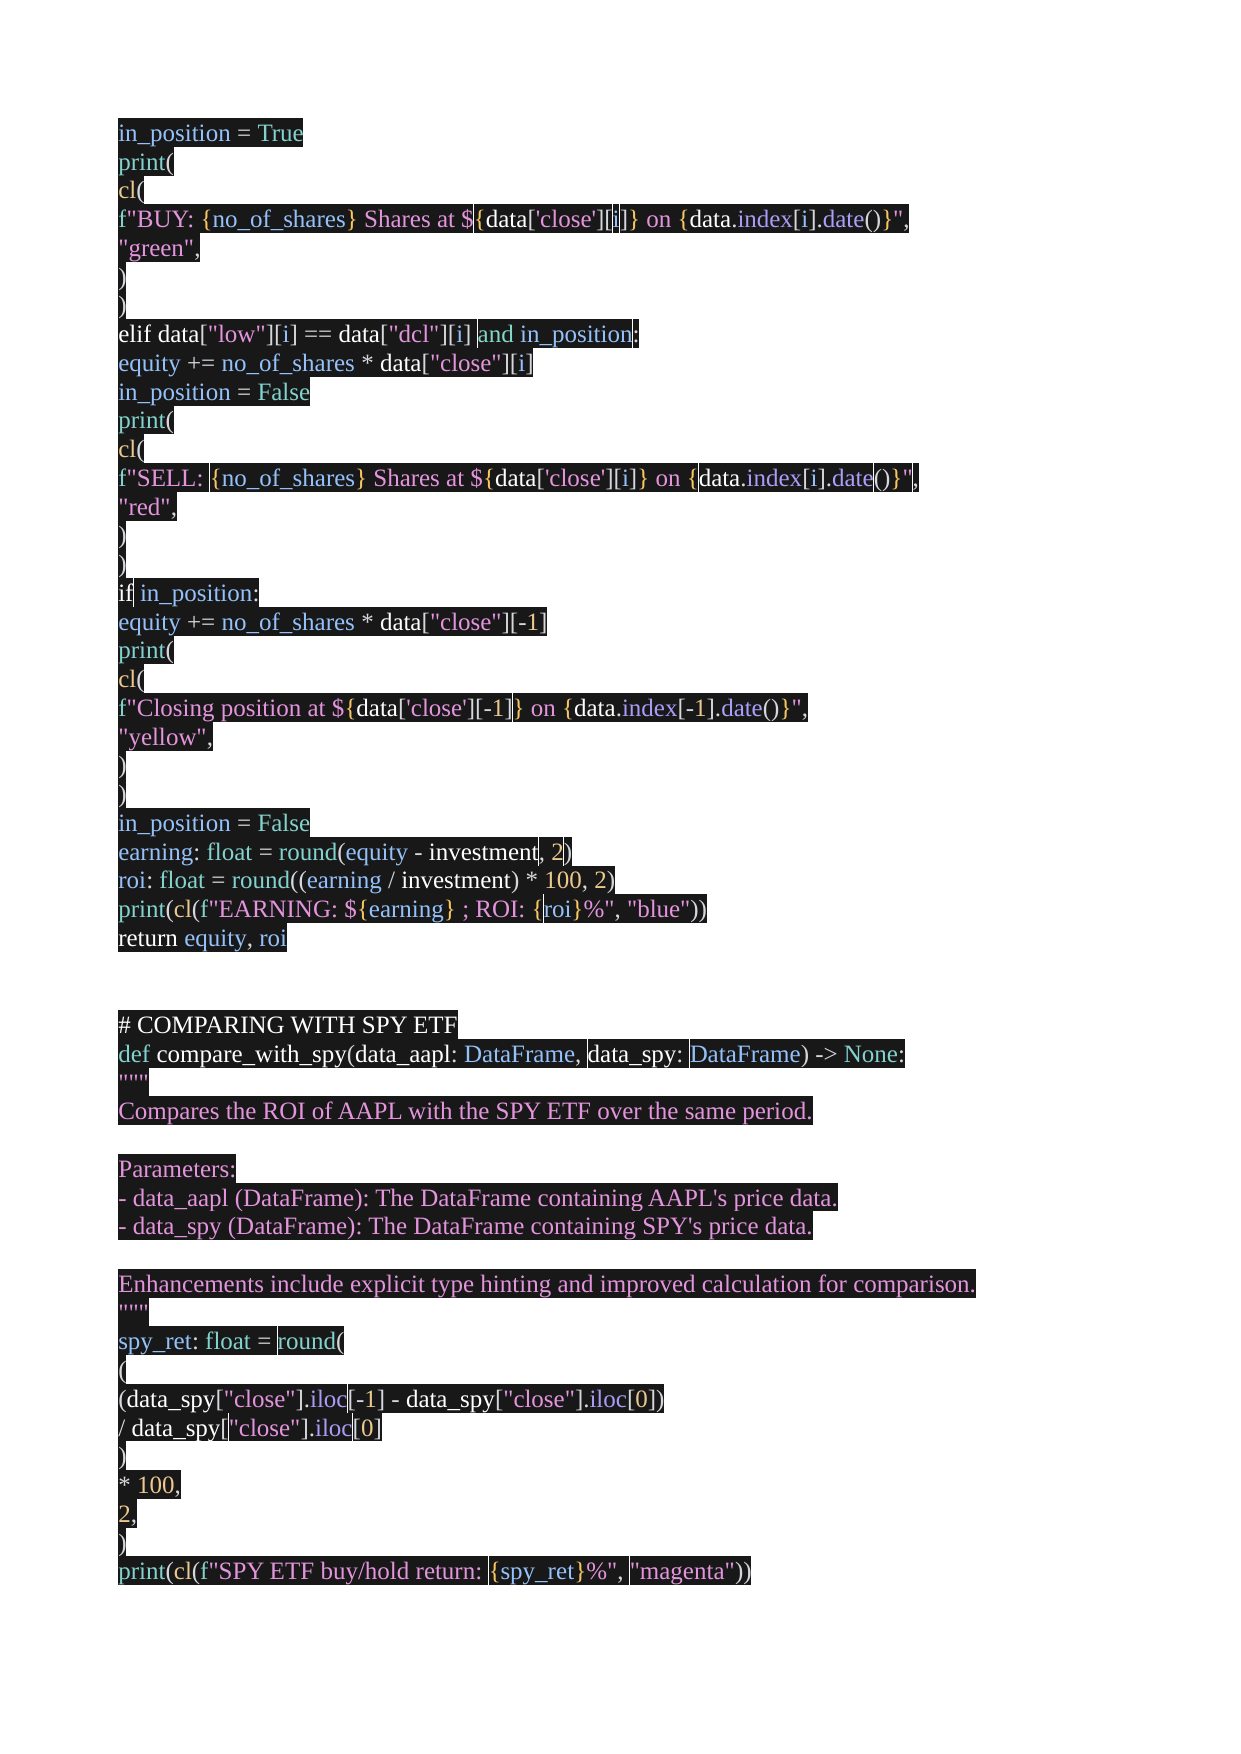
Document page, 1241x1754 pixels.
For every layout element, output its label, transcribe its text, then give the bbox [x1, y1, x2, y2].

text """ [118, 1298, 1122, 1326]
text ) [118, 262, 1122, 291]
text "yellow", [118, 722, 1122, 751]
text ) [118, 549, 1122, 578]
text print( [118, 406, 1122, 434]
text 2, [118, 1499, 1122, 1528]
text "red", [118, 492, 1122, 521]
text elif data["low"][i] == data["dcl"][i] and in_position: [118, 319, 1122, 348]
text - data_spy (DataFrame): The DataFrame containing SPY's price data. [118, 1211, 1122, 1240]
text cl( [118, 664, 1122, 693]
text """ [118, 1068, 1122, 1096]
text def compare_with_spy(data_aapl: DataFrame, data_spy: DataFrame) -> None: [118, 1039, 1122, 1068]
text ) [118, 521, 1122, 549]
text print(cl(f"SPY ETF buy/hold return: {spy_ret}%", "magenta")) [118, 1556, 1122, 1585]
text return equity, roi [118, 923, 1122, 952]
text (data_spy["close"].iloc[-1] - data_spy["close"].iloc[0]) [118, 1384, 1122, 1413]
text # COMPARING WITH SPY ETF [118, 1010, 1122, 1039]
text in_position = True [118, 118, 1122, 147]
text ) [118, 751, 1122, 779]
text print(cl(f"EARNING: ${earning} ; ROI: {roi}%", "blue")) [118, 894, 1122, 923]
text ) [118, 779, 1122, 808]
text f"Closing position at ${data['close'][-1]} on {data.index[-1].date()}", [118, 693, 1122, 722]
text Parameters: [118, 1154, 1122, 1183]
text spy_ret: float = round( [118, 1326, 1122, 1355]
text * 100, [118, 1470, 1122, 1499]
text in_position = False [118, 377, 1122, 406]
text - data_aapl (DataFrame): The DataFrame containing AAPL's price data. [118, 1183, 1122, 1211]
text ) [118, 1441, 1122, 1470]
text print( [118, 147, 1122, 176]
text ( [118, 1355, 1122, 1384]
text f"BUY: {no_of_shares} Shares at ${data['close'][i]} on {data.index[i].date()}", [118, 204, 1122, 233]
text print( [118, 636, 1122, 664]
text f"SELL: {no_of_shares} Shares at ${data['close'][i]} on {data.index[i].date()}", [118, 463, 1122, 492]
text ) [118, 1528, 1122, 1556]
text / data_spy["close"].iloc[0] [118, 1413, 1122, 1441]
text if in_position: [118, 578, 1122, 607]
text ) [118, 291, 1122, 319]
text cl( [118, 434, 1122, 463]
text cl( [118, 176, 1122, 204]
text Compares the ROI of AAPL with the SPY ETF over the same period. [118, 1096, 1122, 1125]
text Enhancements include explicit type hinting and improved calculation for comparison. [118, 1269, 1122, 1298]
text "green", [118, 233, 1122, 262]
text in_position = False [118, 808, 1122, 837]
text equity += no_of_shares * data["close"][-1] [118, 607, 1122, 636]
text roi: float = round((earning / investment) * 100, 2) [118, 866, 1122, 894]
text equity += no_of_shares * data["close"][i] [118, 348, 1122, 377]
text earning: float = round(equity - investment, 2) [118, 837, 1122, 866]
